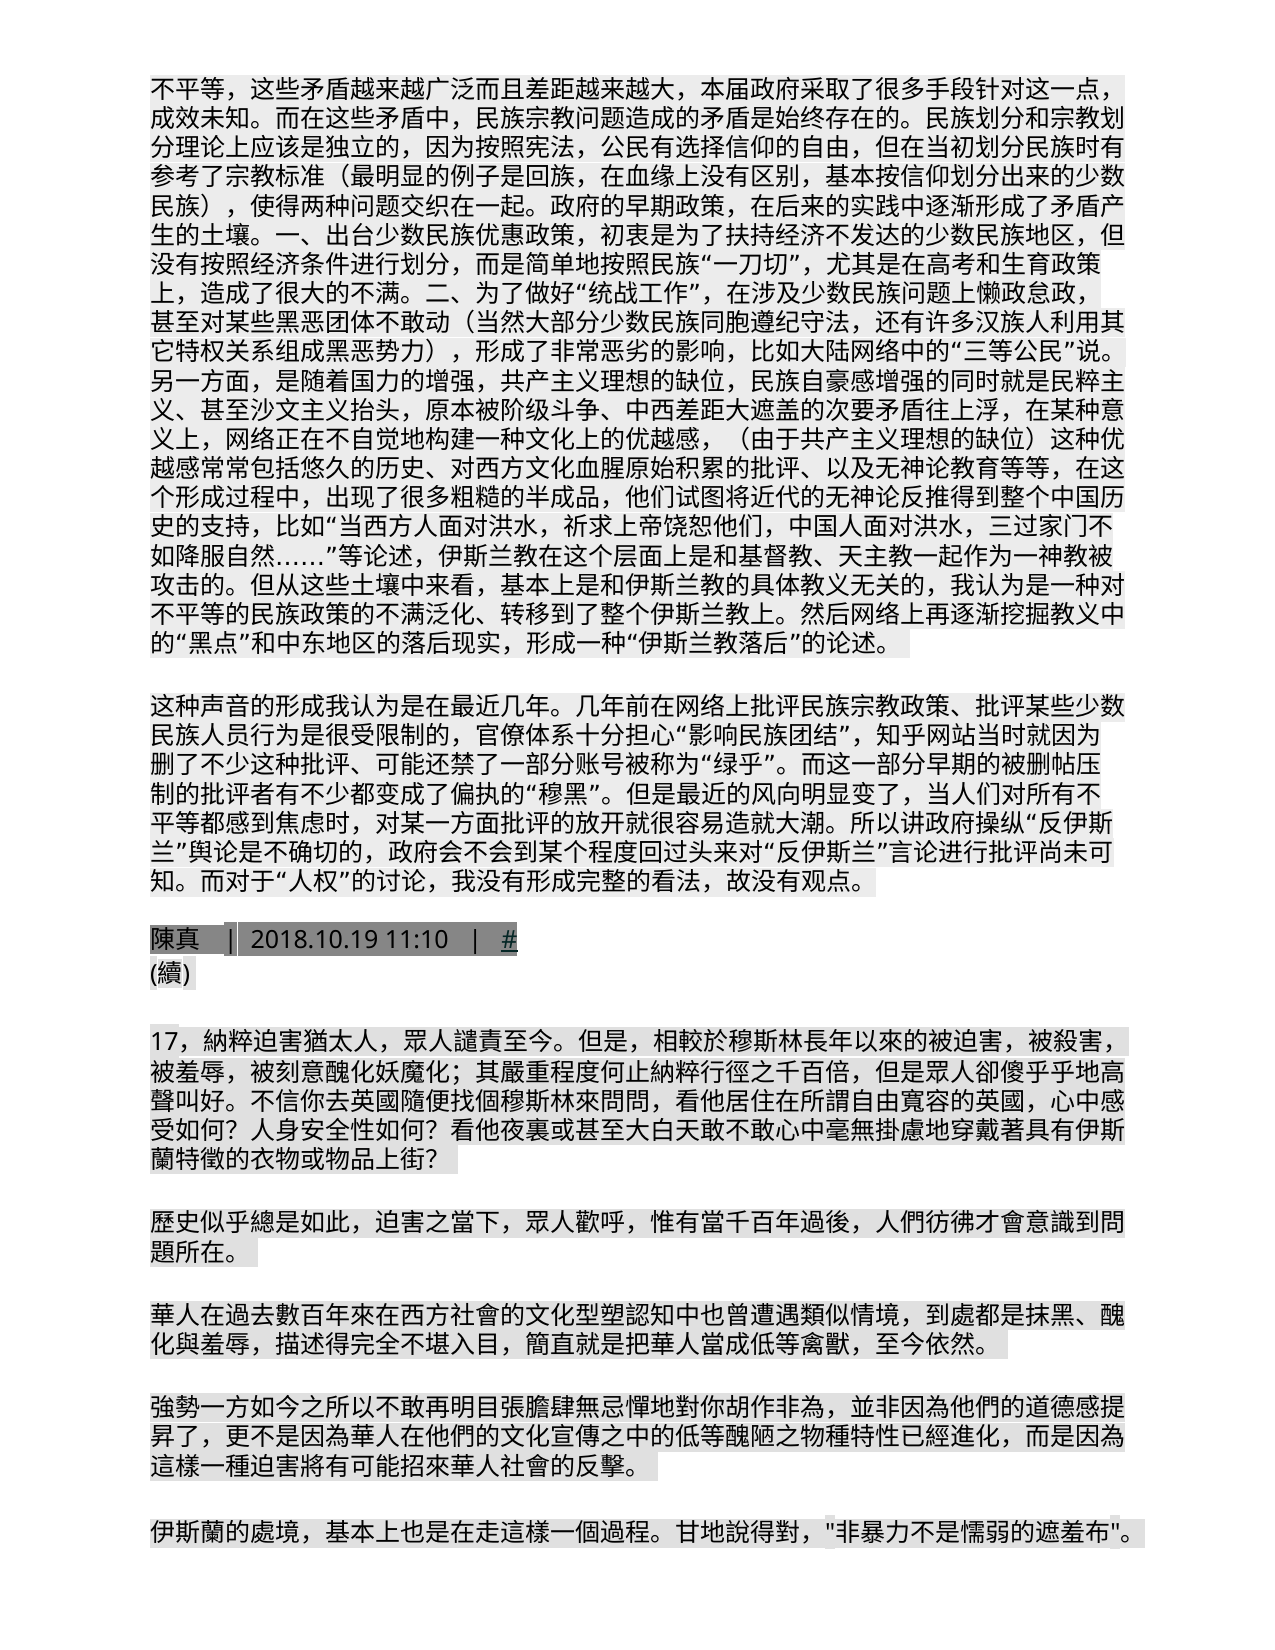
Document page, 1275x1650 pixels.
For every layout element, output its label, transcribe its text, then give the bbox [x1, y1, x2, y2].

text 不平等，这些矛盾越来越广泛而且差距越来越大，本届政府采取了很多手段针对这一点，成效未知。而在这些矛盾中，民族宗教问题造成的矛盾是始终存在的。民族划分和宗教划分理论上应该是独立的，因为按照宪法，公民有选择信仰的自由，但在当初划分民族时有参考了宗教标准（最明显的例子是回族，在血缘上没有区别，基本按信仰划分出来的少数民族），使得两种问题交织在一起。政府的早期政策，在后来的实践中逐渐形成了矛盾产生的土壤。一、出台少数民族优惠政策，初衷是为了扶持经济不发达的少数民族地区，但没有按照经济条件进行划分，而是简单地按照民族“一刀切”，尤其是在高考和生育政策上，造成了很大的不满。二、为了做好“统战工作”，在涉及少数民族问题上懒政怠政，甚至对某些黑恶团体不敢动（当然大部分少数民族同胞遵纪守法，还有许多汉族人利用其它特权关系组成黑恶势力），形成了非常恶劣的影响，比如大陆网络中的“三等公民”说。另一方面，是随着国力的增强，共产主义理想的缺位，民族自豪感增强的同时就是民粹主义、甚至沙文主义抬头，原本被阶级斗争、中西差距大遮盖的次要矛盾往上浮，在某种意义上，网络正在不自觉地构建一种文化上的优越感，（由于共产主义理想的缺位）这种优越感常常包括悠久的历史、对西方文化血腥原始积累的批评、以及无神论教育等等，在这个形成过程中，出现了很多粗糙的半成品，他们试图将近代的无神论反推得到整个中国历史的支持，比如“当西方人面对洪水，祈求上帝饶恕他们，中国人面对洪水，三过家门不如降服自然……”等论述，伊斯兰教在这个层面上是和基督教、天主教一起作为一神教被攻击的。但从这些土壤中来看，基本上是和伊斯兰教的具体教义无关的，我认为是一种对不平等的民族政策的不满泛化、转移到了整个伊斯兰教上。然后网络上再逐渐挖掘教义中的“黑点”和中东地区的落后现实，形成一种“伊斯兰教落后”的论述。 这种声音的形成我认为是在最近几年。几年前在网络上批评民族宗教政策、批评某些少数民族人员行为是很受限制的，官僚体系十分担心“影响民族团结”，知乎网站当时就因为删了不少这种批评、可能还禁了一部分账号被称为“绿乎”。而这一部分早期的被删帖压制的批评者有不少都变成了偏执的“穆黑”。但是最近的风向明显变了，当人们对所有不平等都感到焦虑时，对某一方面批评的放开就很容易造就大潮。所以讲政府操纵“反伊斯兰”舆论是不确切的，政府会不会到某个程度回过头来对“反伊斯兰”言论进行批评尚未可知。而对于“人权”的讨论，我没有形成完整的看法，故没有观点。 [150, 75, 1125, 897]
text 陳真 | 2018.10.19 11:10 | # [150, 922, 1125, 956]
text (續) 17，納粹迫害猶太人，眾人譴責至今。但是，相較於穆斯林長年以來的被迫害，被殺害，被羞辱，被刻意醜化妖魔化；其嚴重程度何止納粹行徑之千百倍，但是眾人卻傻乎乎地高聲叫好。不信你去英國隨便找個穆斯林來問問，看他居住在所謂自由寬容的英國，心中感受如何？人身安全性如何？看他夜裏或甚至大白天敢不敢心中毫無掛慮地穿戴著具有伊斯蘭特徵的衣物或物品上街？ 歷史似乎總是如此，迫害之當下，眾人歡呼，惟有當千百年過後，人們彷彿才會意識到問題所在。 華人在過去數百年來在西方社會的文化型塑認知中也曾遭遇類似情境，到處都是抹黑、醜化與羞辱，描述得完全不堪入目，簡直就是把華人當成低等禽獸，至今依然。 強勢一方如今之所以不敢再明目張膽肆無忌憚地對你胡作非為，並非因為他們的道德感提昇了，更不是因為華人在他們的文化宣傳之中的低等醜陋之物種特性已經進化，而是因為這樣一種迫害將有可能招來華人社會的反擊。 伊斯蘭的處境，基本上也是在走這樣一個過程。甘地說得對，"非暴力不是懦弱的遮羞布"。他說，"在暴力與非暴力的選擇之間，一個人與其懦弱地受人糟蹋而不敢吭聲，我寧可他使用暴力反擊。" 在這個意義上，諸如賓拉登的勇氣與犧牲，我心懷敬意。 [150, 956, 1125, 1549]
